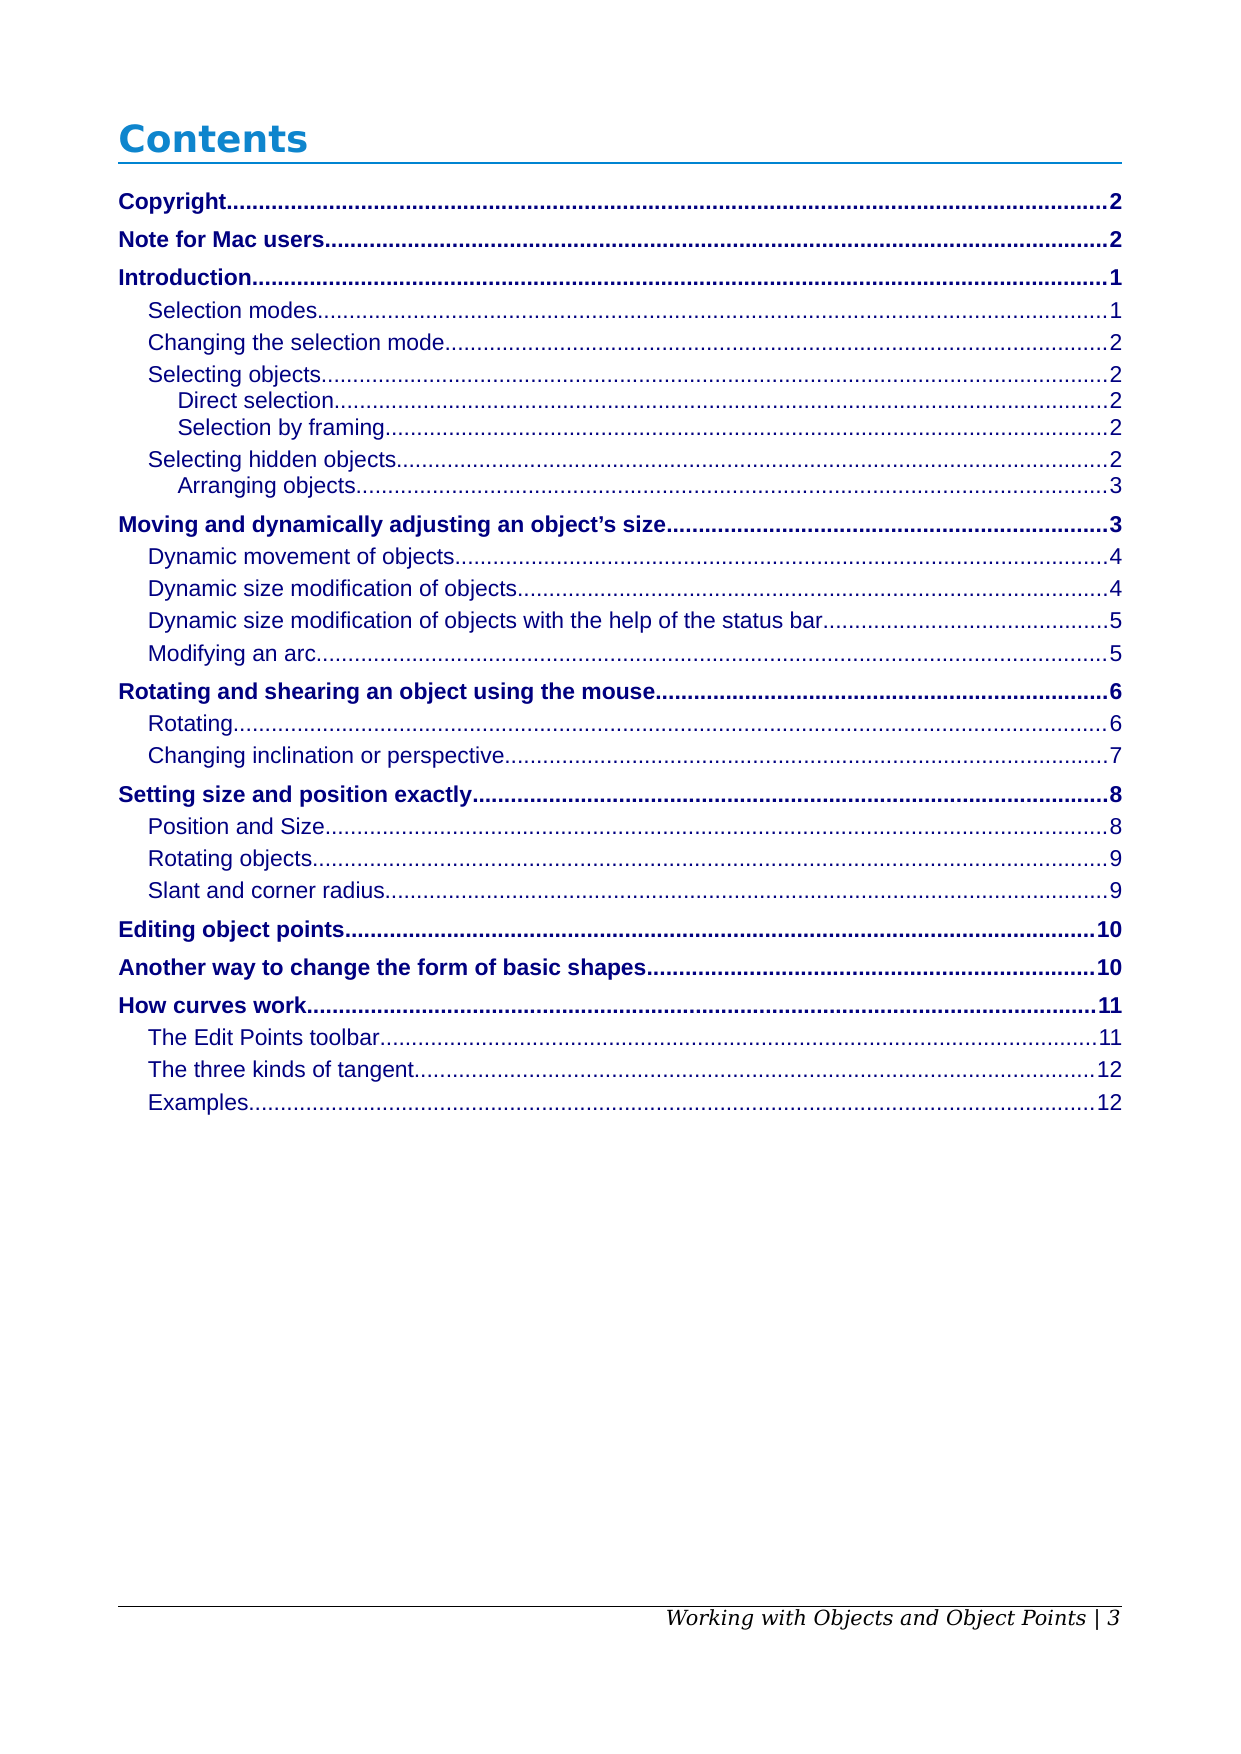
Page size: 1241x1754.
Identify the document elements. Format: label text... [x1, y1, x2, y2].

text Changing inclination or perspective 7 [148, 742, 1122, 769]
text Direct selection 2 [177, 387, 1122, 414]
text Dynamic size modification of objects 4 [148, 575, 1122, 602]
text Examples 12 [148, 1089, 1122, 1115]
text Rotating and shearing an object using the mouse 6 [118, 678, 1122, 704]
text Introduction 1 [118, 264, 1122, 291]
text Selection by framing 2 [177, 414, 1122, 440]
text Setting size and position exactly 8 [118, 781, 1122, 807]
text Copyright 2 [118, 188, 1122, 214]
text Position and Size 8 [148, 813, 1122, 839]
text Rotating 6 [148, 710, 1122, 737]
text Selecting objects 2 [148, 361, 1122, 387]
text Dynamic movement of objects 4 [148, 543, 1122, 569]
text Another way to change the form of basic shapes 10 [118, 954, 1122, 980]
text The three kinds of tangent 12 [148, 1056, 1122, 1083]
text The Edit Points toolbar 11 [148, 1024, 1122, 1051]
text How curves work 11 [118, 992, 1122, 1018]
text Dynamic size modification of objects with the help of the status bar 5 [148, 607, 1122, 634]
text Selecting hidden objects 2 [148, 446, 1122, 472]
text Contents [118, 118, 1122, 162]
text Arranging objects 3 [177, 472, 1122, 499]
text Modifying an arc 5 [148, 640, 1122, 666]
text Selection modes 1 [148, 297, 1122, 323]
text Moving and dynamically adjusting an object’s size 3 [118, 511, 1122, 537]
text Editing object points 10 [118, 916, 1122, 942]
text Note for Mac users 2 [118, 226, 1122, 252]
text Rotating objects 9 [148, 845, 1122, 872]
text Changing the selection mode 2 [148, 329, 1122, 355]
text Slant and corner radius 9 [148, 877, 1122, 904]
